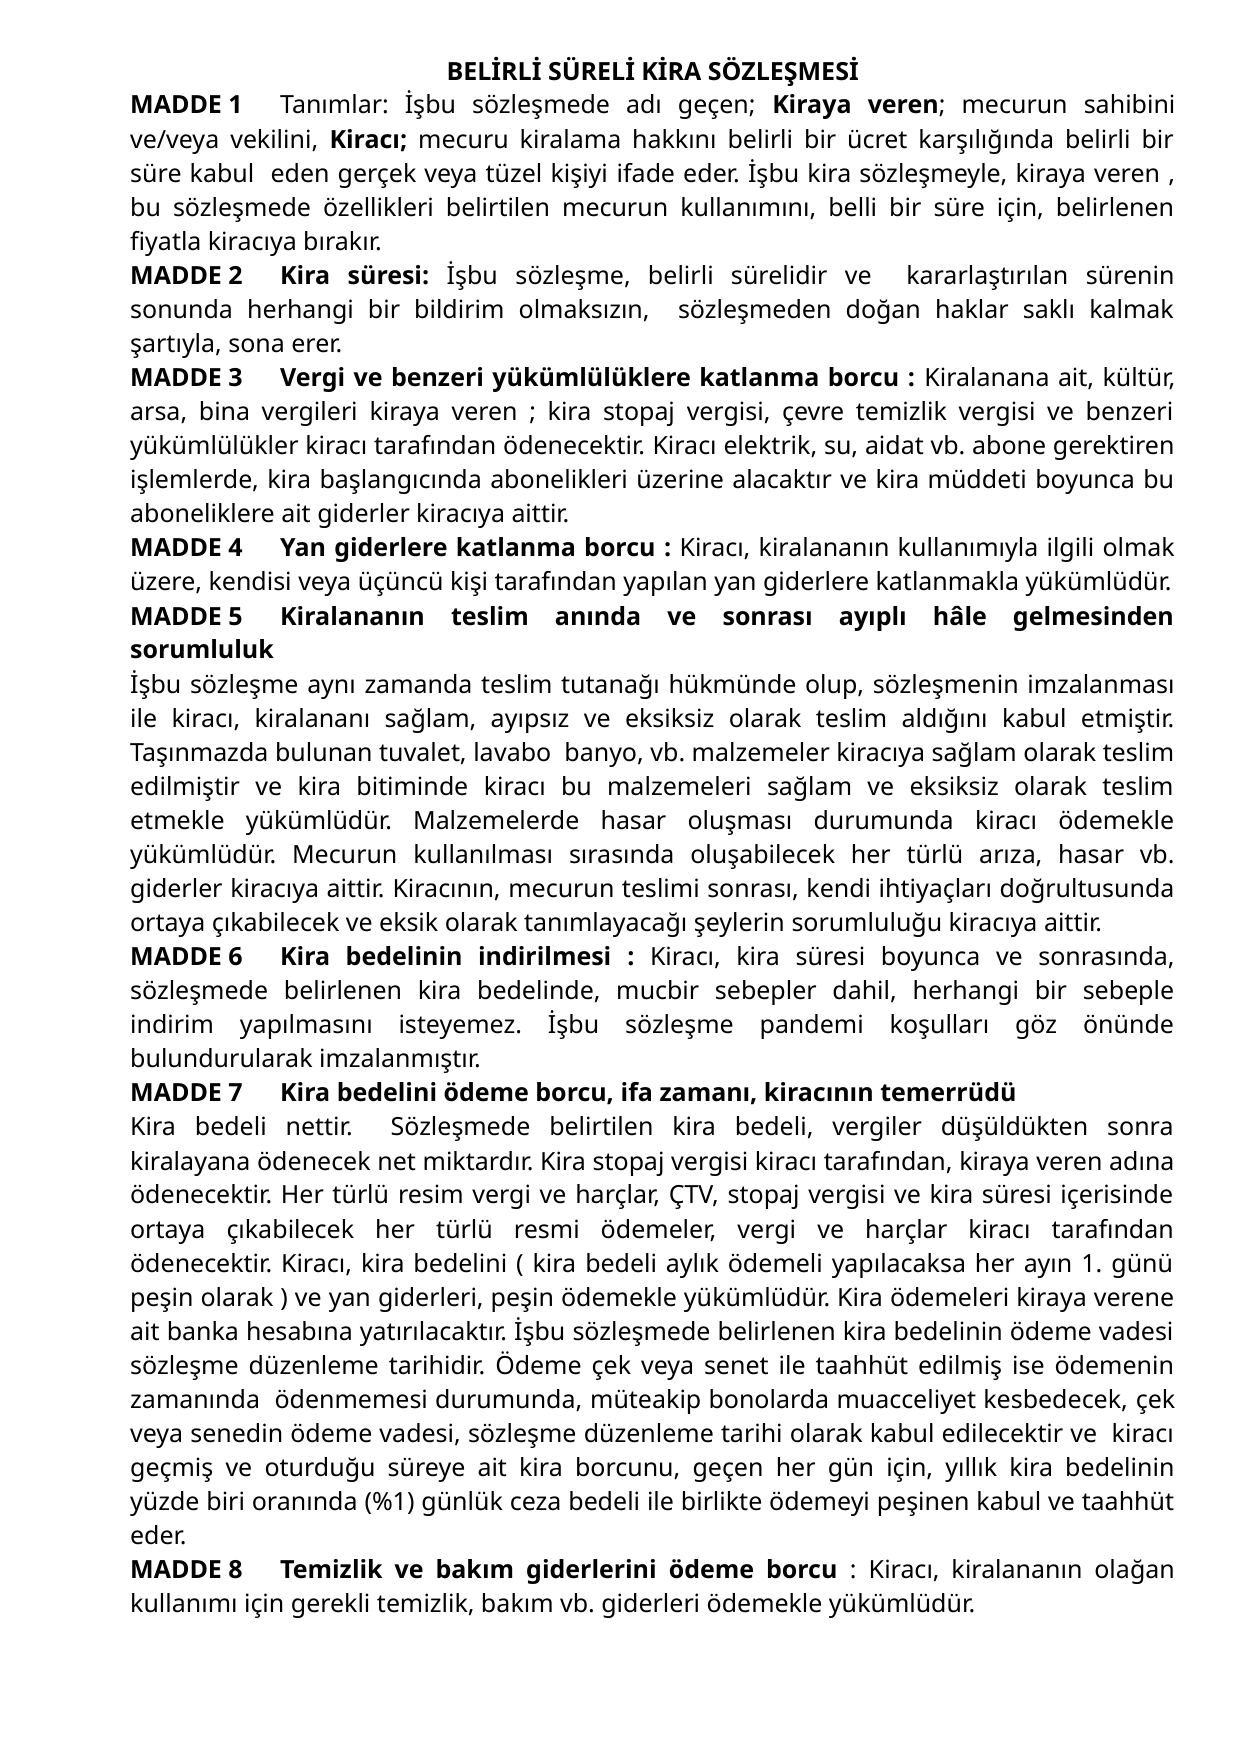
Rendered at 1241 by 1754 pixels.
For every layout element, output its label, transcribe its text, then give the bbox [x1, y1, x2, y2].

text MADDE 2 Kira süresi: İşbu sözleşme, belirli sürelidir ve kararlaştırılan sürenin sonunda herhangi bir bildirim olmaksızın, sözleşmeden doğan haklar saklı kalmak şartıyla, sona erer. [130, 257, 1175, 360]
text MADDE 4 Yan giderlere katlanma borcu : Kiracı, kiralananın kullanımıyla ilgili olmak üzere, kendisi veya üçüncü kişi tarafından yapılan yan giderlere katlanmakla yükümlüdür. [130, 530, 1175, 598]
text MADDE 1 Tanımlar: İşbu sözleşmede adı geçen; Kiraya veren; mecurun sahibini ve/veya vekilini, Kiracı; mecuru kiralama hakkını belirli bir ücret karşılığında belirli bir süre kabul eden gerçek veya tüzel kişiyi ifade eder. İşbu kira sözleşmeyle, kiraya veren , bu sözleşmede özellikleri belirtilen mecurun kullanımını, belli bir süre için, belirlenen fiyatla kiracıya bırakır. [130, 87, 1175, 257]
list İşbu sözleşme aynı zamanda teslim tutanağı hükmünde olup, sözleşmenin imzalanması ile kiracı, kiralananı sağlam, ayıpsız ve eksiksiz olarak teslim aldığını kabul etmiştir. Taşınmazda bulunan tuvalet, lavabo banyo, vb. malzemeler kiracıya sağlam olarak teslim edilmiştir ve kira bitiminde kiracı bu malzemeleri sağlam ve eksiksiz olarak teslim etmekle yükümlüdür. Malzemelerde hasar oluşması durumunda kiracı ödemekle yükümlüdür. Mecurun kullanılması sırasında oluşabilecek her türlü arıza, hasar vb. giderler kiracıya aittir. Kiracının, mecurun teslimi sonrası, kendi ihtiyaçları doğrultusunda ortaya çıkabilecek ve eksik olarak tanımlayacağı şeylerin sorumluluğu kiracıya aittir. [130, 666, 1175, 939]
text MADDE 3 Vergi ve benzeri yükümlülüklere katlanma borcu : Kiralanana ait, kültür, arsa, bina vergileri kiraya veren ; kira stopaj vergisi, çevre temizlik vergisi ve benzeri yükümlülükler kiracı tarafından ödenecektir. Kiracı elektrik, su, aidat vb. abone gerektiren işlemlerde, kira başlangıcında abonelikleri üzerine alacaktır ve kira müddeti boyunca bu aboneliklere ait giderler kiracıya aittir. [130, 360, 1175, 530]
text BELİRLİ SÜRELİ KİRA SÖZLEŞMESİ [130, 53, 1175, 87]
text MADDE 6 Kira bedelinin indirilmesi : Kiracı, kira süresi boyunca ve sonrasında, sözleşmede belirlenen kira bedelinde, mucbir sebepler dahil, herhangi bir sebeple indirim yapılmasını isteyemez. İşbu sözleşme pandemi koşulları göz önünde bulundurularak imzalanmıştır. [130, 939, 1175, 1075]
text MADDE 8 Temizlik ve bakım giderlerini ödeme borcu : Kiracı, kiralananın olağan kullanımı için gerekli temizlik, bakım vb. giderleri ödemekle yükümlüdür. [130, 1552, 1175, 1620]
text MADDE 5 Kiralananın teslim anında ve sonrası ayıplı hâle gelmesinden sorumluluk [130, 598, 1175, 666]
list Kira bedeli nettir. Sözleşmede belirtilen kira bedeli, vergiler düşüldükten sonra kiralayana ödenecek net miktardır. Kira stopaj vergisi kiracı tarafından, kiraya veren adına ödenecektir. Her türlü resim vergi ve harçlar, ÇTV, stopaj vergisi ve kira süresi içerisinde ortaya çıkabilecek her türlü resmi ödemeler, vergi ve harçlar kiracı tarafından ödenecektir. Kiracı, kira bedelini ( kira bedeli aylık ödemeli yapılacaksa her ayın 1. günü peşin olarak ) ve yan giderleri, peşin ödemekle yükümlüdür. Kira ödemeleri kiraya verene ait banka hesabına yatırılacaktır. İşbu sözleşmede belirlenen kira bedelinin ödeme vadesi sözleşme düzenleme tarihidir. Ödeme çek veya senet ile taahhüt edilmiş ise ödemenin zamanında ödenmemesi durumunda, müteakip bonolarda muacceliyet kesbedecek, çek veya senedin ödeme vadesi, sözleşme düzenleme tarihi olarak kabul edilecektir ve kiracı geçmiş ve oturduğu süreye ait kira borcunu, geçen her gün için, yıllık kira bedelinin yüzde biri oranında (%1) günlük ceza bedeli ile birlikte ödemeyi peşinen kabul ve taahhüt eder. [130, 1109, 1175, 1552]
text MADDE 7 Kira bedelini ödeme borcu, ifa zamanı, kiracının temerrüdü [130, 1075, 1175, 1109]
